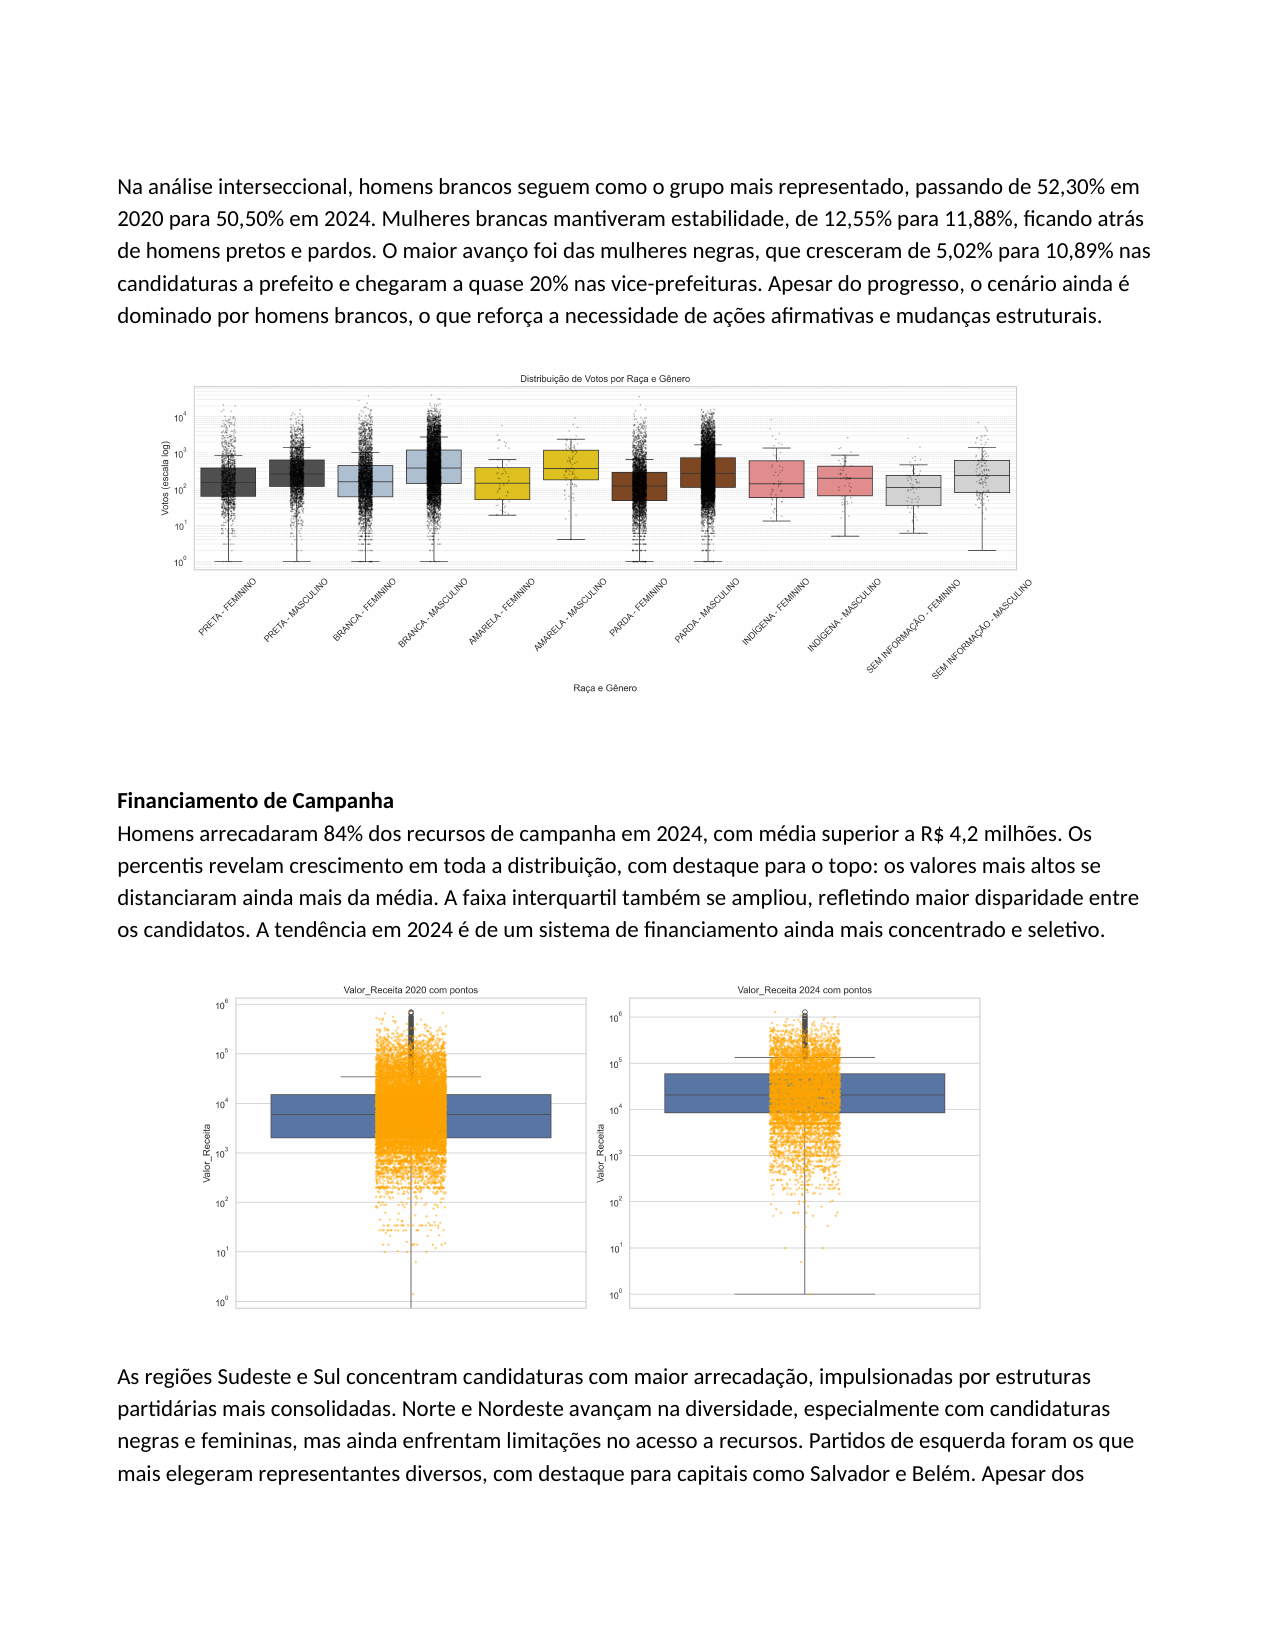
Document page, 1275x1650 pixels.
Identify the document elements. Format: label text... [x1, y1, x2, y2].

picture [192, 976, 990, 1319]
subtitle Na análise interseccional, homens brancos seguem como o grupo mais representado, passando de 52,30% em 2020 para 50,50% em 2024. Mulheres brancas mantiveram estabilidade, de 12,55% para 11,88%, ficando atrás de homens pretos e pardos. O maior avanço foi das mulheres negras, que cresceram de 5,02% para 10,89% nas candidaturas a prefeito e chegaram a quase 20% nas vice-prefeituras. Apesar do progresso, o cenário ainda é dominado por homens brancos, o que reforça a necessidade de ações afirmativas e mudanças estruturais. [117, 172, 1158, 329]
picture [151, 365, 1049, 702]
subtitle Financiamento de Campanha [117, 787, 1158, 814]
text Homens arrecadaram 84% dos recursos de campanha em 2024, com média superior a R$ 4,2 milhões. Os percentis revelam crescimento em toda a distribuição, com destaque para o topo: os valores mais altos se distanciaram ainda mais da média. A faixa interquartil também se ampliou, refletindo maior disparidade entre os candidatos. A tendência em 2024 é de um sistema de financiamento ainda mais concentrado e seletivo. [117, 819, 1158, 943]
text As regiões Sudeste e Sul concentram candidaturas com maior arrecadação, impulsionadas por estruturas partidárias mais consolidadas. Norte e Nordeste avançam na diversidade, especialmente com candidaturas negras e femininas, mas ainda enfrentam limitações no acesso a recursos. Partidos de esquerda foram os que mais elegeram representantes diversos, com destaque para capitais como Salvador e Belém. Apesar dos [117, 1362, 1158, 1487]
